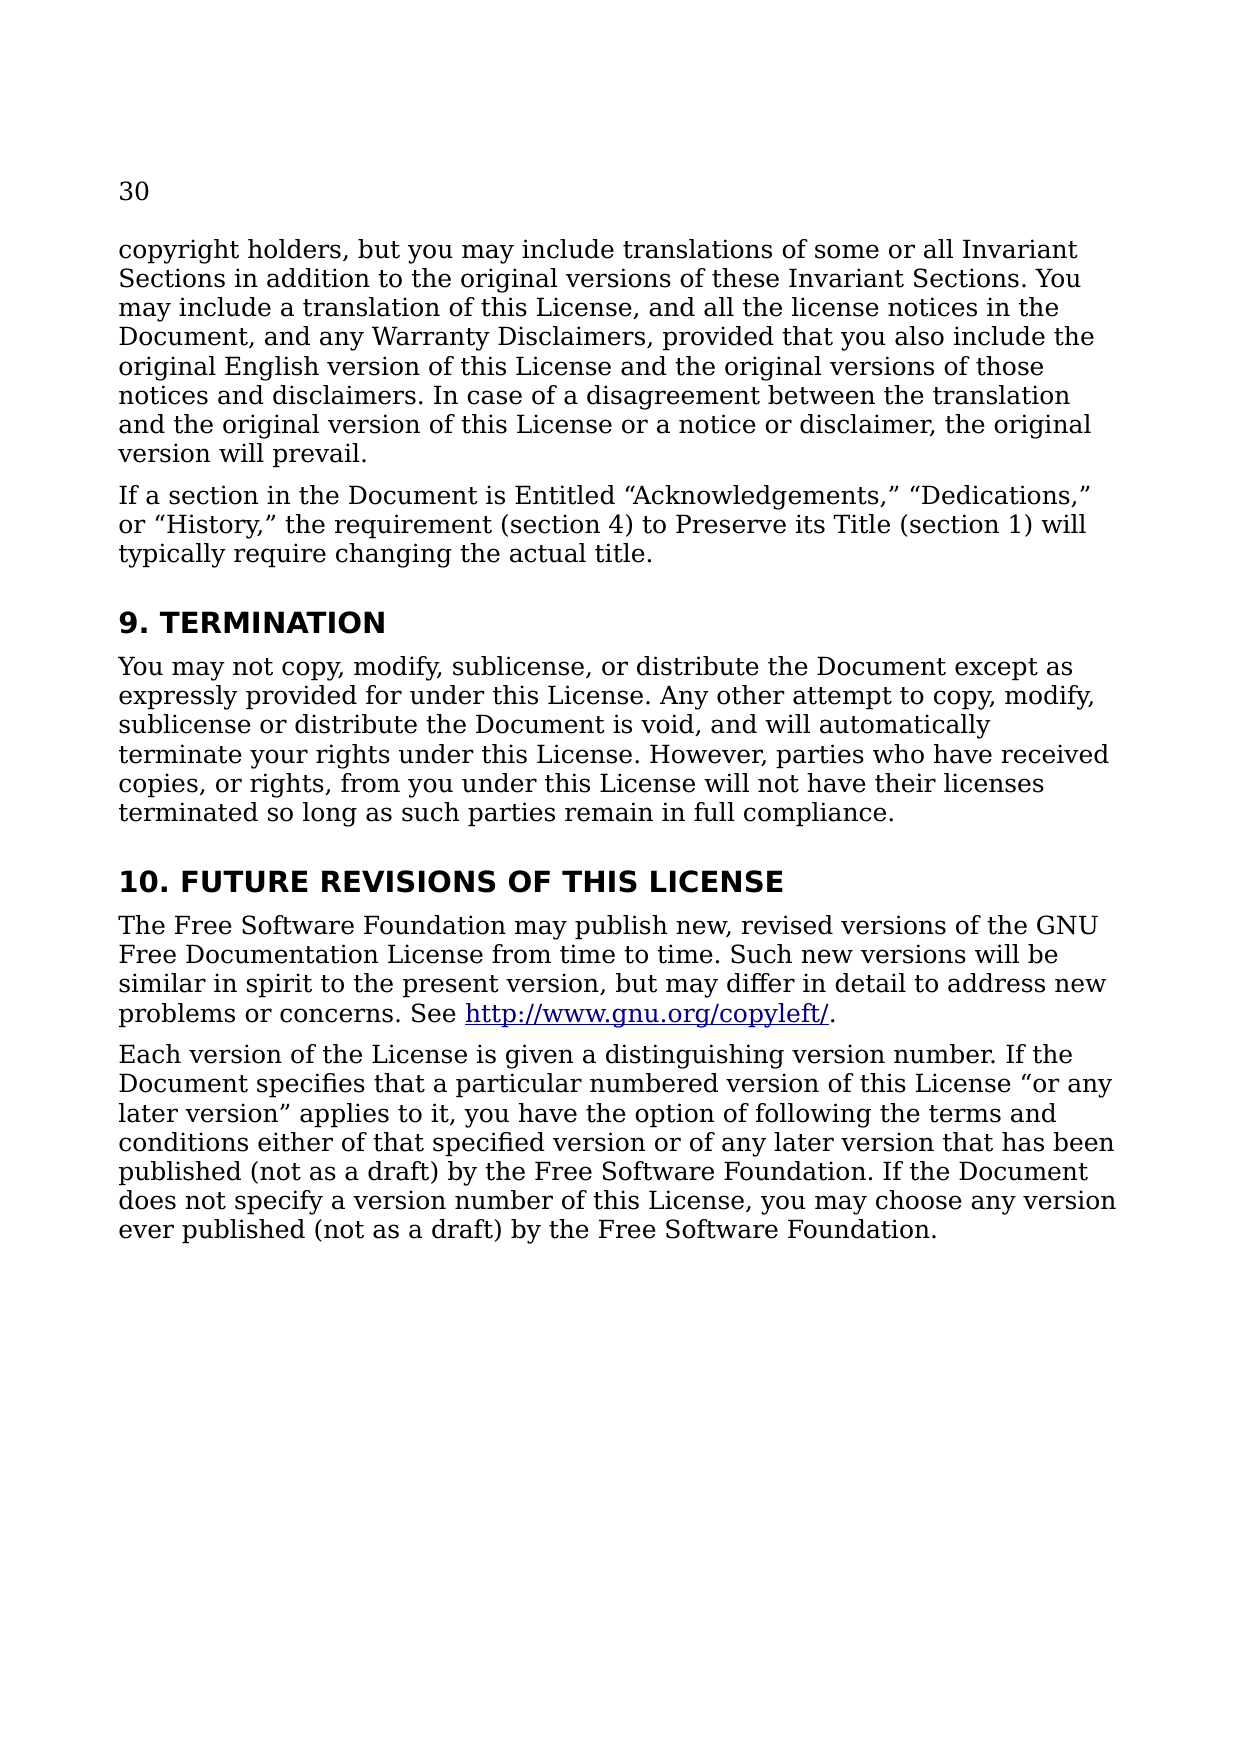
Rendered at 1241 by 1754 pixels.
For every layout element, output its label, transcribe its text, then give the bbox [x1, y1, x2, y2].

text If a section in the Document is Entitled “Acknowledgements,” “Dedications,” or “History,” the requirement (section 4) to Preserve its Title (section 1) will typically require changing the actual title. [118, 481, 1122, 568]
text The Free Software Foundation may publish new, revised versions of the GNU Free Documentation License from time to time. Such new versions will be similar in spirit to the present version, but may differ in detail to address new problems or concerns. See http://www.gnu.org/copyleft/. [118, 911, 1122, 1028]
text copyright holders, but you may include translations of some or all Invariant Sections in addition to the original versions of these Invariant Sections. You may include a translation of this License, and all the license notices in the Document, and any Warranty Disclaimers, provided that you also include the original English version of this License and the original versions of those notices and disclaimers. In case of a disagreement between the translation and the original version of this License or a notice or disclaimer, the original version will prevail. [118, 235, 1122, 468]
text You may not copy, modify, sublicense, or distribute the Document except as expressly provided for under this License. Any other attempt to copy, modify, sublicense or distribute the Document is void, and will automatically terminate your rights under this License. However, parties who have received copies, or rights, from you under this License will not have their licenses terminated so long as such parties remain in full compliance. [118, 652, 1122, 827]
text Each version of the License is given a distinguishing version number. If the Document specifies that a particular numbered version of this License “or any later version” applies to it, you have the option of following the terms and conditions either of that specified version or of any later version that has been published (not as a draft) by the Free Software Foundation. If the Document does not specify a version number of this License, you may choose any version ever published (not as a draft) by the Free Software Foundation. [118, 1041, 1122, 1245]
list 10. FUTURE REVISIONS OF THIS LICENSE [118, 865, 1122, 899]
list 9. TERMINATION [118, 606, 1122, 640]
